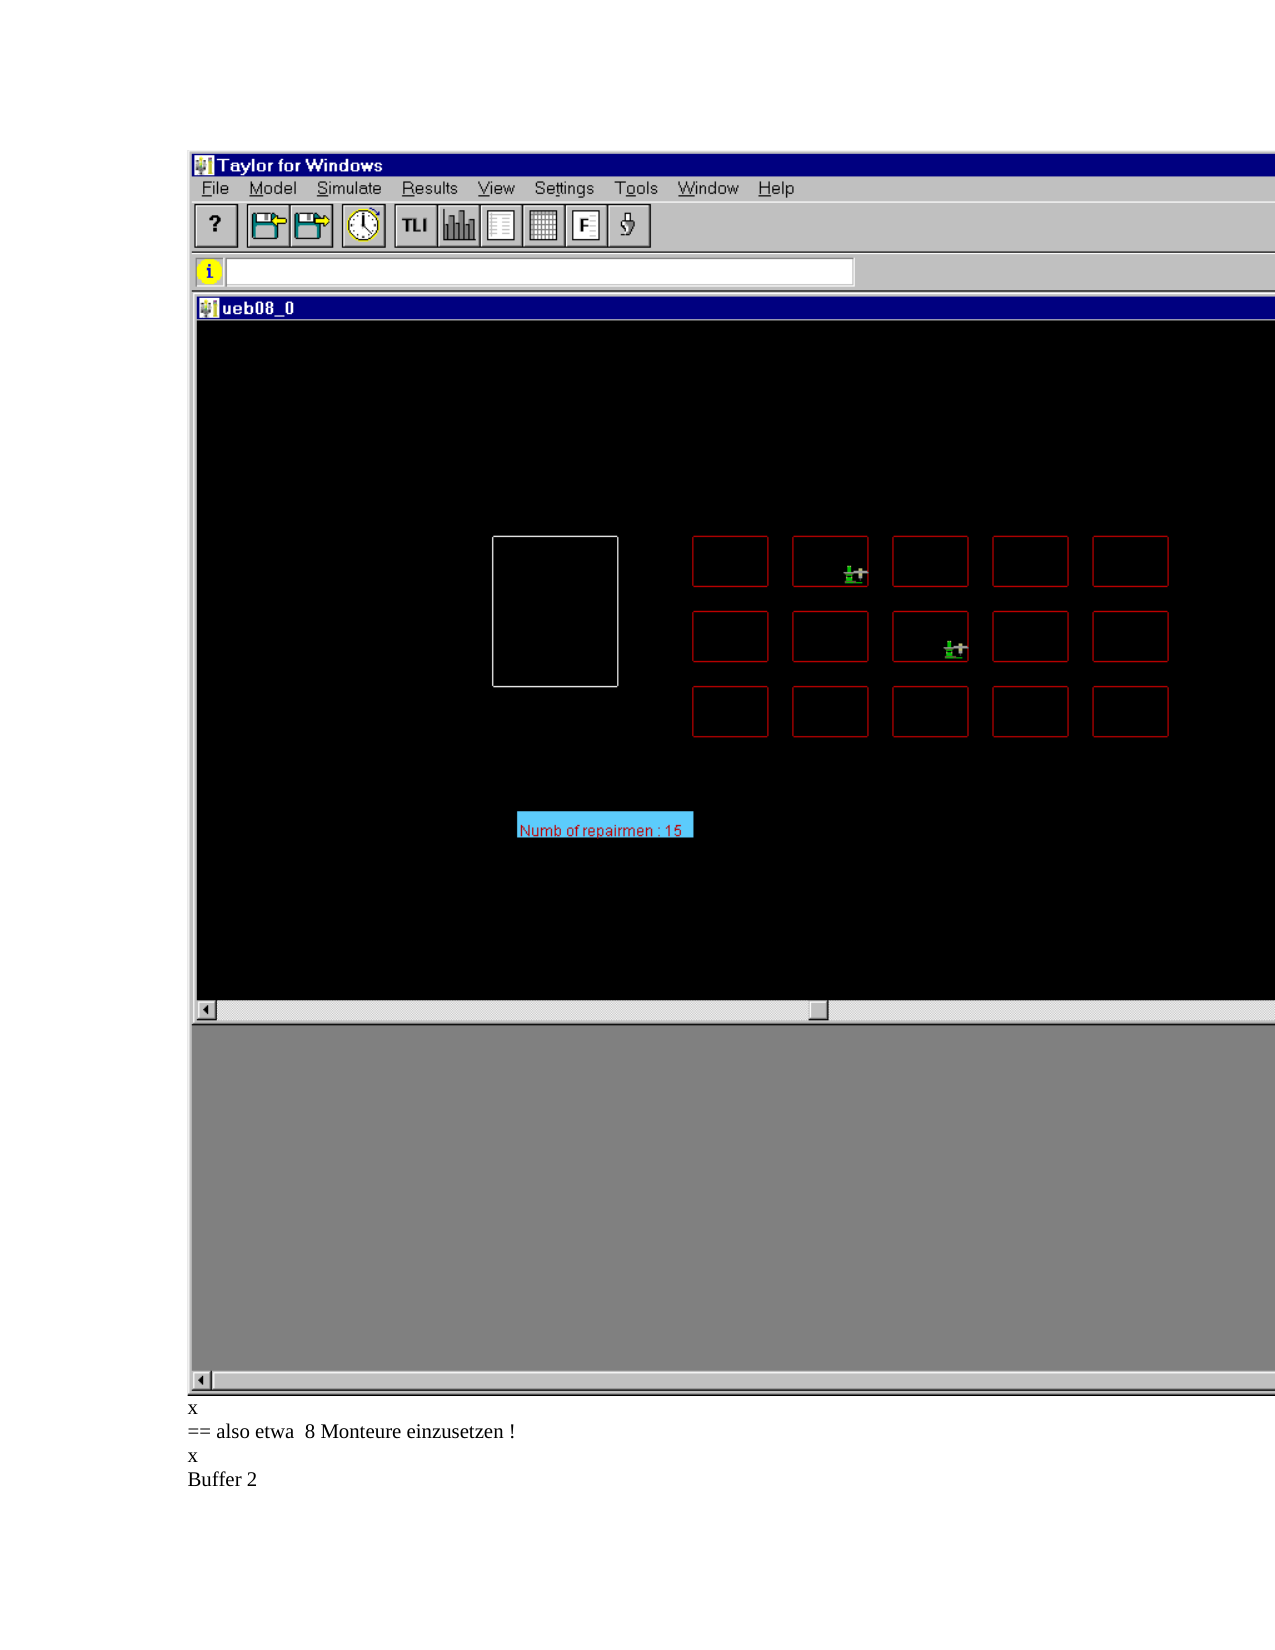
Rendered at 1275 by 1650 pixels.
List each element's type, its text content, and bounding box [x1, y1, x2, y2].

text x [187, 1443, 1087, 1467]
text x [187, 1396, 1087, 1419]
text == also etwa 8 Monteure einzusetzen ! [187, 1419, 1087, 1443]
text Buffer 2 [187, 1467, 1087, 1491]
